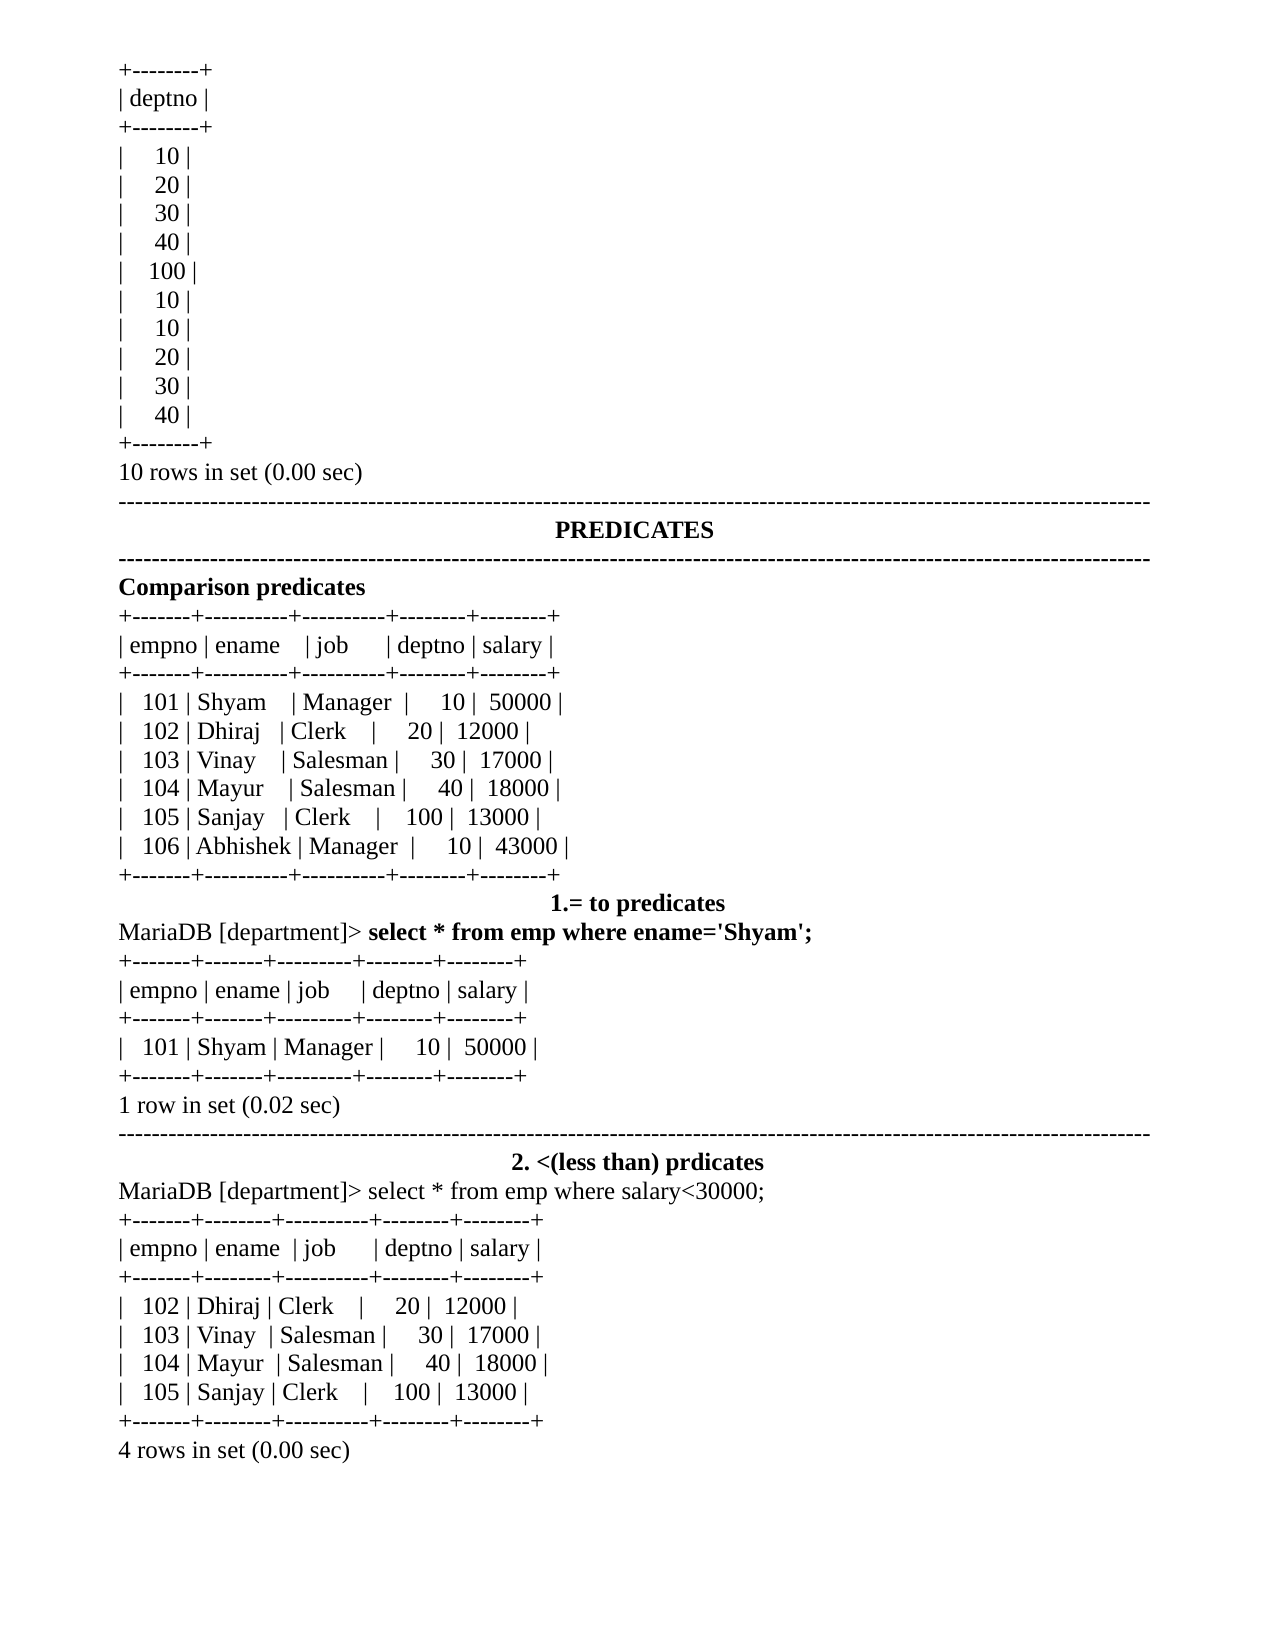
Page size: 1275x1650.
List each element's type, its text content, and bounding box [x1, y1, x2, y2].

text +-------+----------+----------+--------+--------+ [118, 601, 1157, 630]
text | empno | ename | job | deptno | salary | [118, 630, 1157, 658]
text MariaDB [department]> select * from emp where ename='Shyam'; [118, 917, 1157, 946]
text | empno | ename | job | deptno | salary | [118, 975, 1157, 1003]
text +--------+ [118, 55, 1157, 83]
text +-------+--------+----------+--------+--------+ [118, 1262, 1157, 1291]
text | empno | ename | job | deptno | salary | [118, 1233, 1157, 1262]
text | 105 | Sanjay | Clerk | 100 | 13000 | [118, 802, 1157, 831]
text +-------+----------+----------+--------+--------+ [118, 658, 1157, 687]
text MariaDB [department]> select * from emp where salary<30000; [118, 1176, 1157, 1205]
text ---------------------------------------------------------------------------------------------------------------------------- [118, 486, 1157, 515]
text +-------+-------+---------+--------+--------+ [118, 1061, 1157, 1090]
text +-------+-------+---------+--------+--------+ [118, 1003, 1157, 1032]
text | 101 | Shyam | Manager | 10 | 50000 | [118, 687, 1157, 716]
text | 104 | Mayur | Salesman | 40 | 18000 | [118, 1348, 1157, 1377]
text 4 rows in set (0.00 sec) [118, 1435, 1157, 1463]
text | 10 | [118, 141, 1157, 170]
text ---------------------------------------------------------------------------------------------------------------------------- [118, 543, 1157, 572]
text +-------+--------+----------+--------+--------+ [118, 1406, 1157, 1435]
text | 40 | [118, 227, 1157, 256]
text ---------------------------------------------------------------------------------------------------------------------------- [118, 1118, 1157, 1147]
text | deptno | [118, 83, 1157, 112]
text | 20 | [118, 342, 1157, 371]
text +--------+ [118, 112, 1157, 141]
text | 20 | [118, 170, 1157, 198]
text | 102 | Dhiraj | Clerk | 20 | 12000 | [118, 716, 1157, 745]
text +--------+ [118, 428, 1157, 457]
text | 30 | [118, 198, 1157, 227]
text | 10 | [118, 313, 1157, 342]
text | 30 | [118, 371, 1157, 400]
text | 104 | Mayur | Salesman | 40 | 18000 | [118, 773, 1157, 802]
text | 106 | Abhishek | Manager | 10 | 43000 | [118, 831, 1157, 860]
text 1.= to predicates [118, 888, 1157, 917]
text +-------+--------+----------+--------+--------+ [118, 1205, 1157, 1233]
text 1 row in set (0.02 sec) [118, 1090, 1157, 1118]
text +-------+-------+---------+--------+--------+ [118, 946, 1157, 975]
text Comparison predicates [118, 572, 1157, 601]
text | 100 | [118, 256, 1157, 285]
text | 103 | Vinay | Salesman | 30 | 17000 | [118, 1320, 1157, 1348]
text 10 rows in set (0.00 sec) [118, 457, 1157, 486]
text | 40 | [118, 400, 1157, 428]
text | 10 | [118, 285, 1157, 313]
text 2. <(less than) prdicates [118, 1147, 1157, 1176]
text | 103 | Vinay | Salesman | 30 | 17000 | [118, 745, 1157, 773]
text PREDICATES [118, 515, 1157, 543]
text | 101 | Shyam | Manager | 10 | 50000 | [118, 1032, 1157, 1061]
text | 105 | Sanjay | Clerk | 100 | 13000 | [118, 1377, 1157, 1406]
text | 102 | Dhiraj | Clerk | 20 | 12000 | [118, 1291, 1157, 1320]
text +-------+----------+----------+--------+--------+ [118, 860, 1157, 888]
